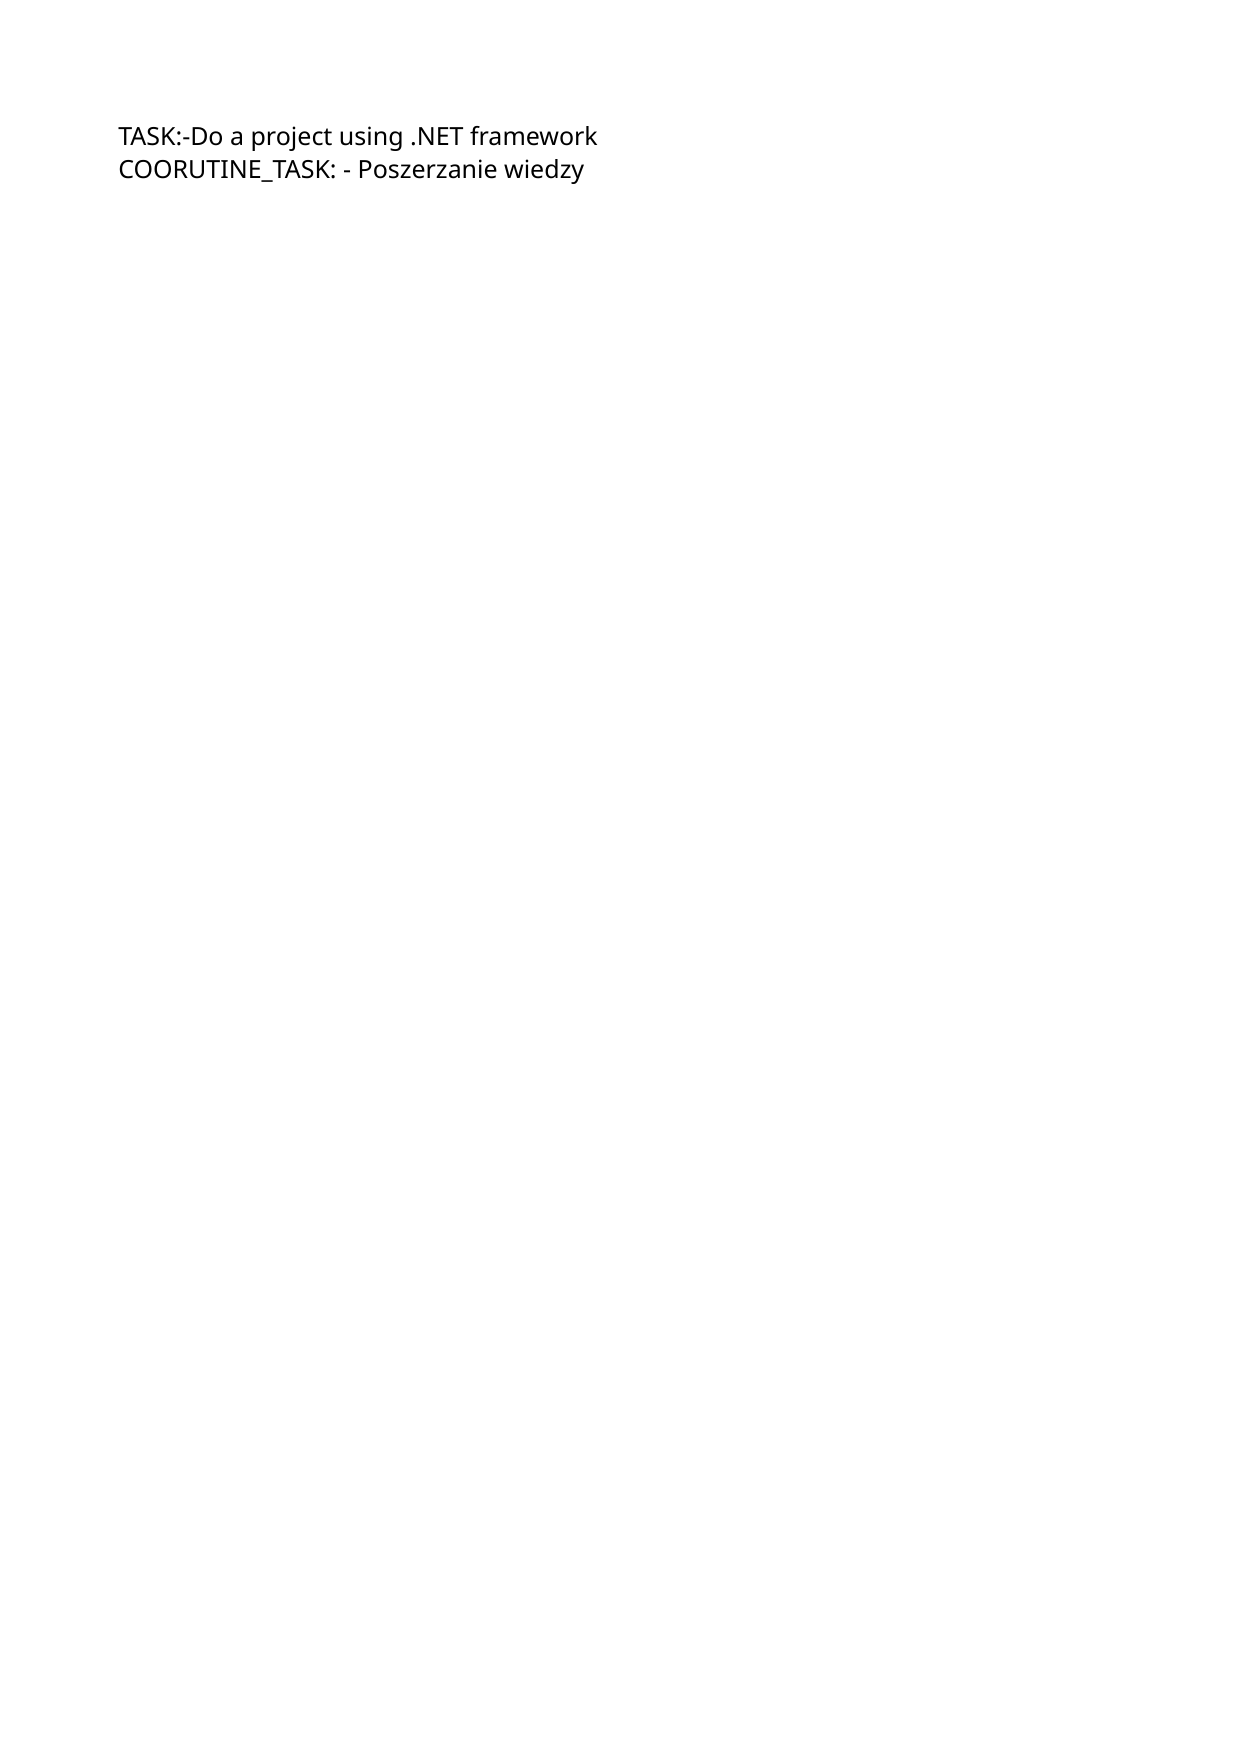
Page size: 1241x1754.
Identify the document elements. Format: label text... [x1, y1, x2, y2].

text TASK:-Do a project using .NET framework [118, 118, 1122, 152]
text COORUTINE_TASK: - Poszerzanie wiedzy [118, 152, 1122, 186]
